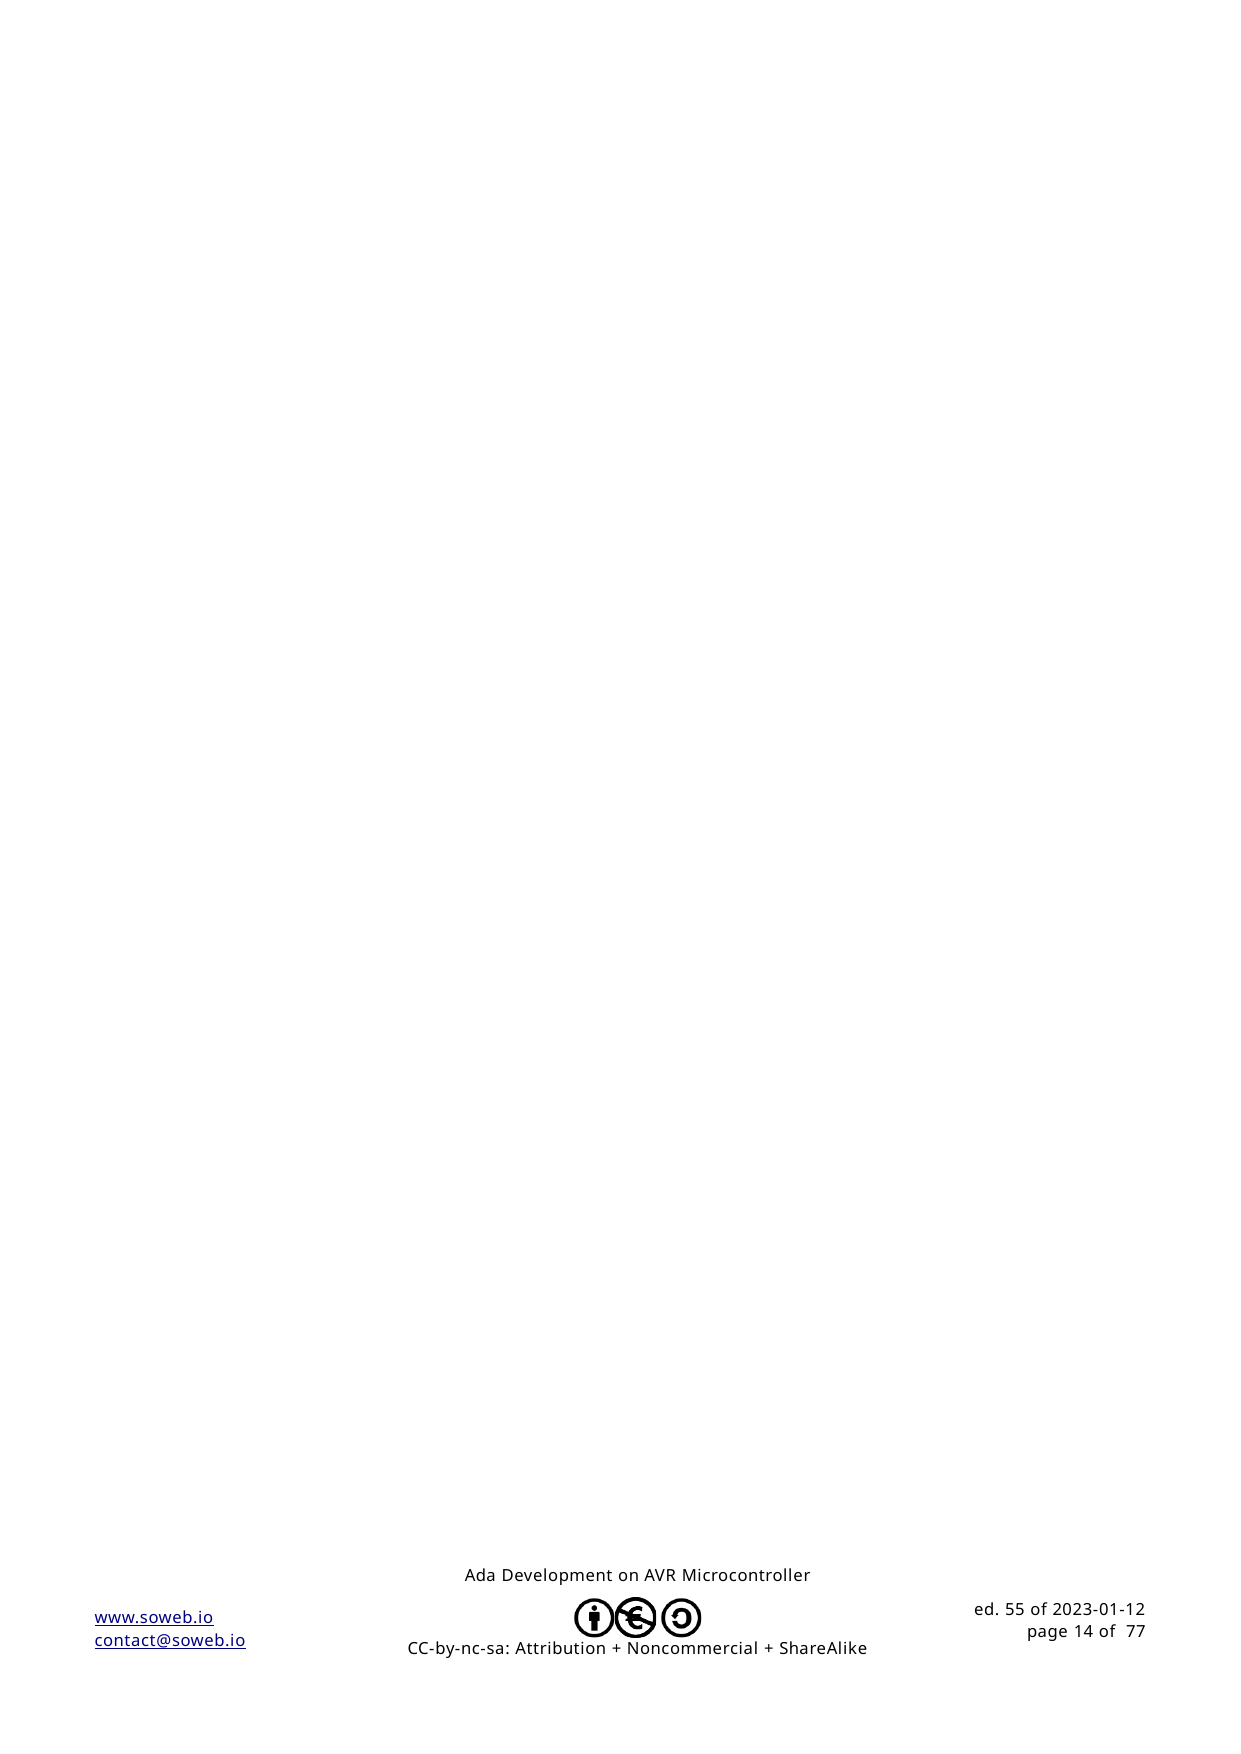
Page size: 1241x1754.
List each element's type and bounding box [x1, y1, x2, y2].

picture [660, 1597, 702, 1638]
picture [573, 1597, 657, 1638]
